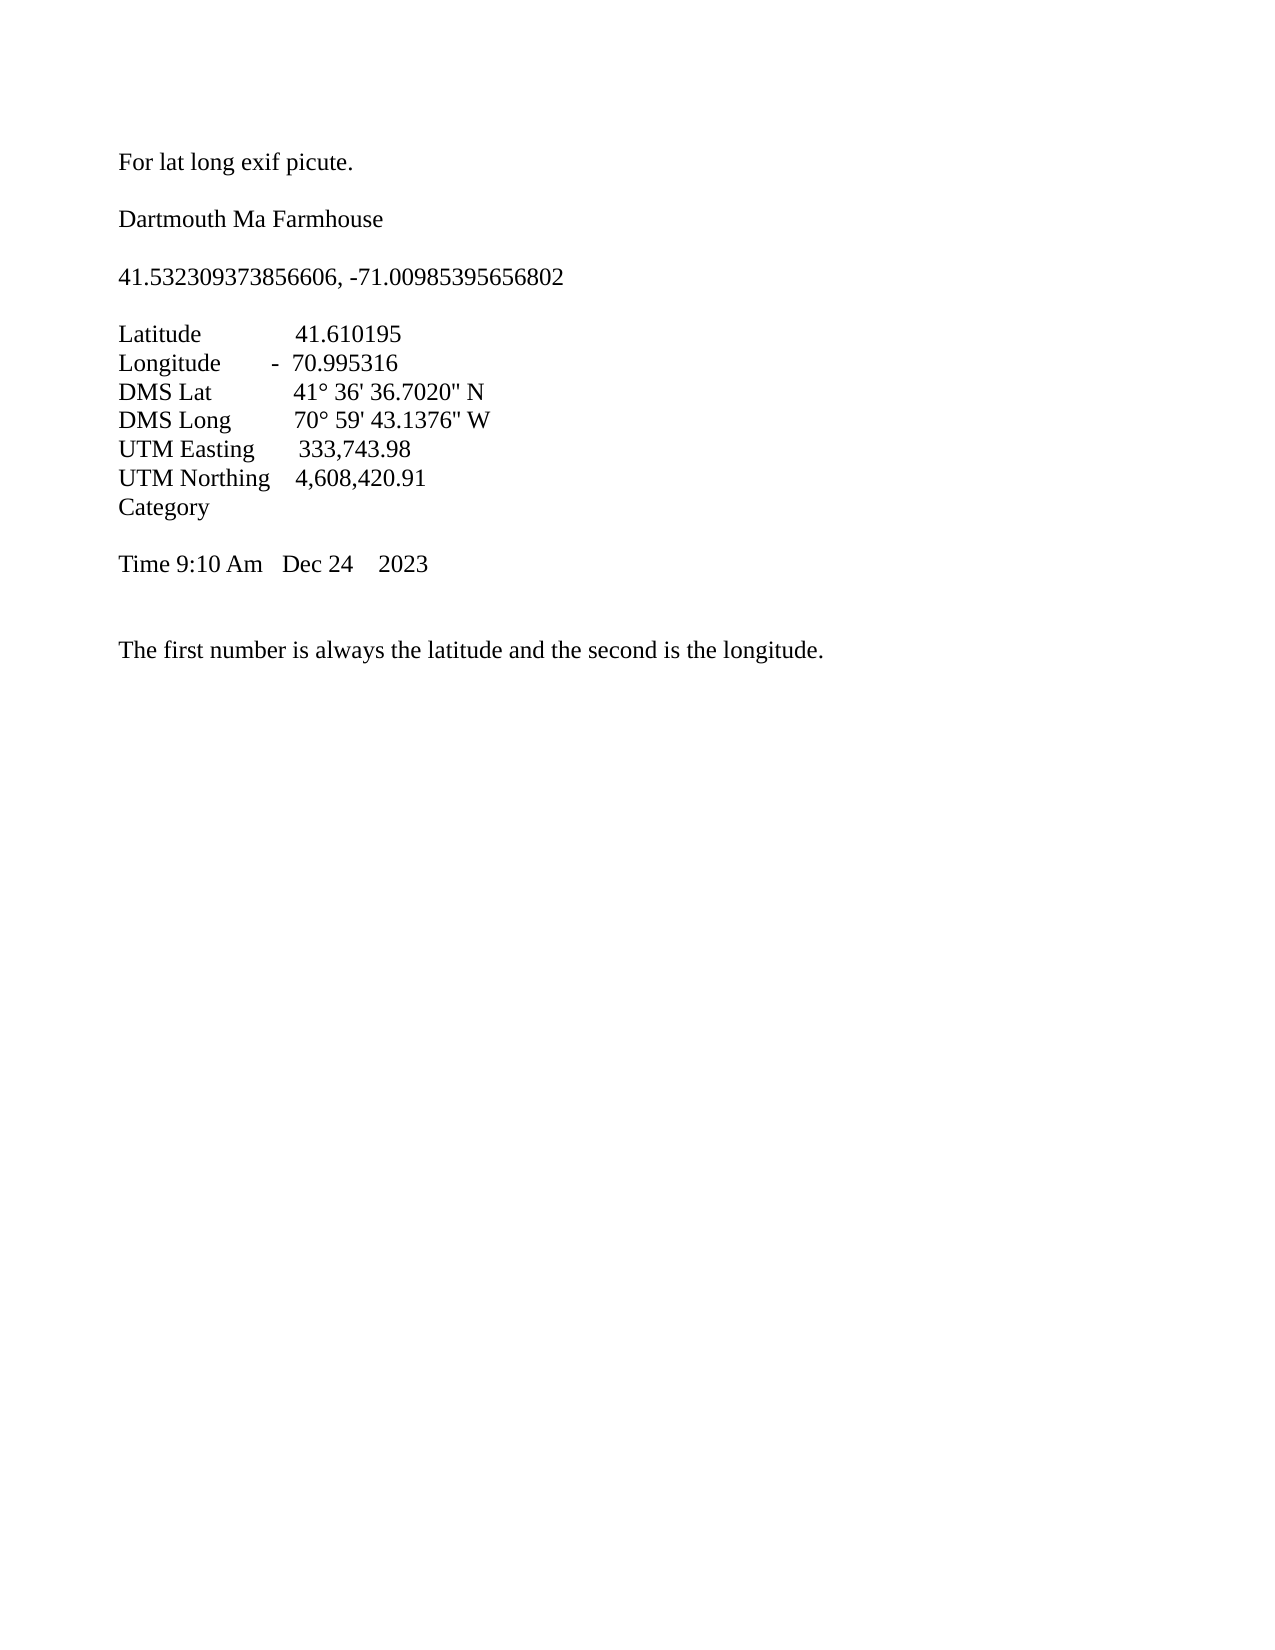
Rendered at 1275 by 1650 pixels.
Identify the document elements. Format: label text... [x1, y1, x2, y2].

text 41.532309373856606, -71.00985395656802 [118, 262, 1157, 291]
text Time 9:10 Am Dec 24 2023 [118, 549, 1157, 578]
text UTM Northing 4,608,420.91 [118, 463, 1157, 492]
text The first number is always the latitude and the second is the longitude. [118, 636, 1157, 664]
text Longitude - 70.995316 [118, 348, 1157, 377]
text DMS Lat 41° 36' 36.7020'' N [118, 377, 1157, 406]
text DMS Long 70° 59' 43.1376'' W [118, 406, 1157, 434]
text Dartmouth Ma Farmhouse [118, 204, 1157, 233]
text Category [118, 492, 1157, 521]
text UTM Easting 333,743.98 [118, 434, 1157, 463]
text For lat long exif picute. [118, 147, 1157, 176]
text Latitude 41.610195 [118, 319, 1157, 348]
